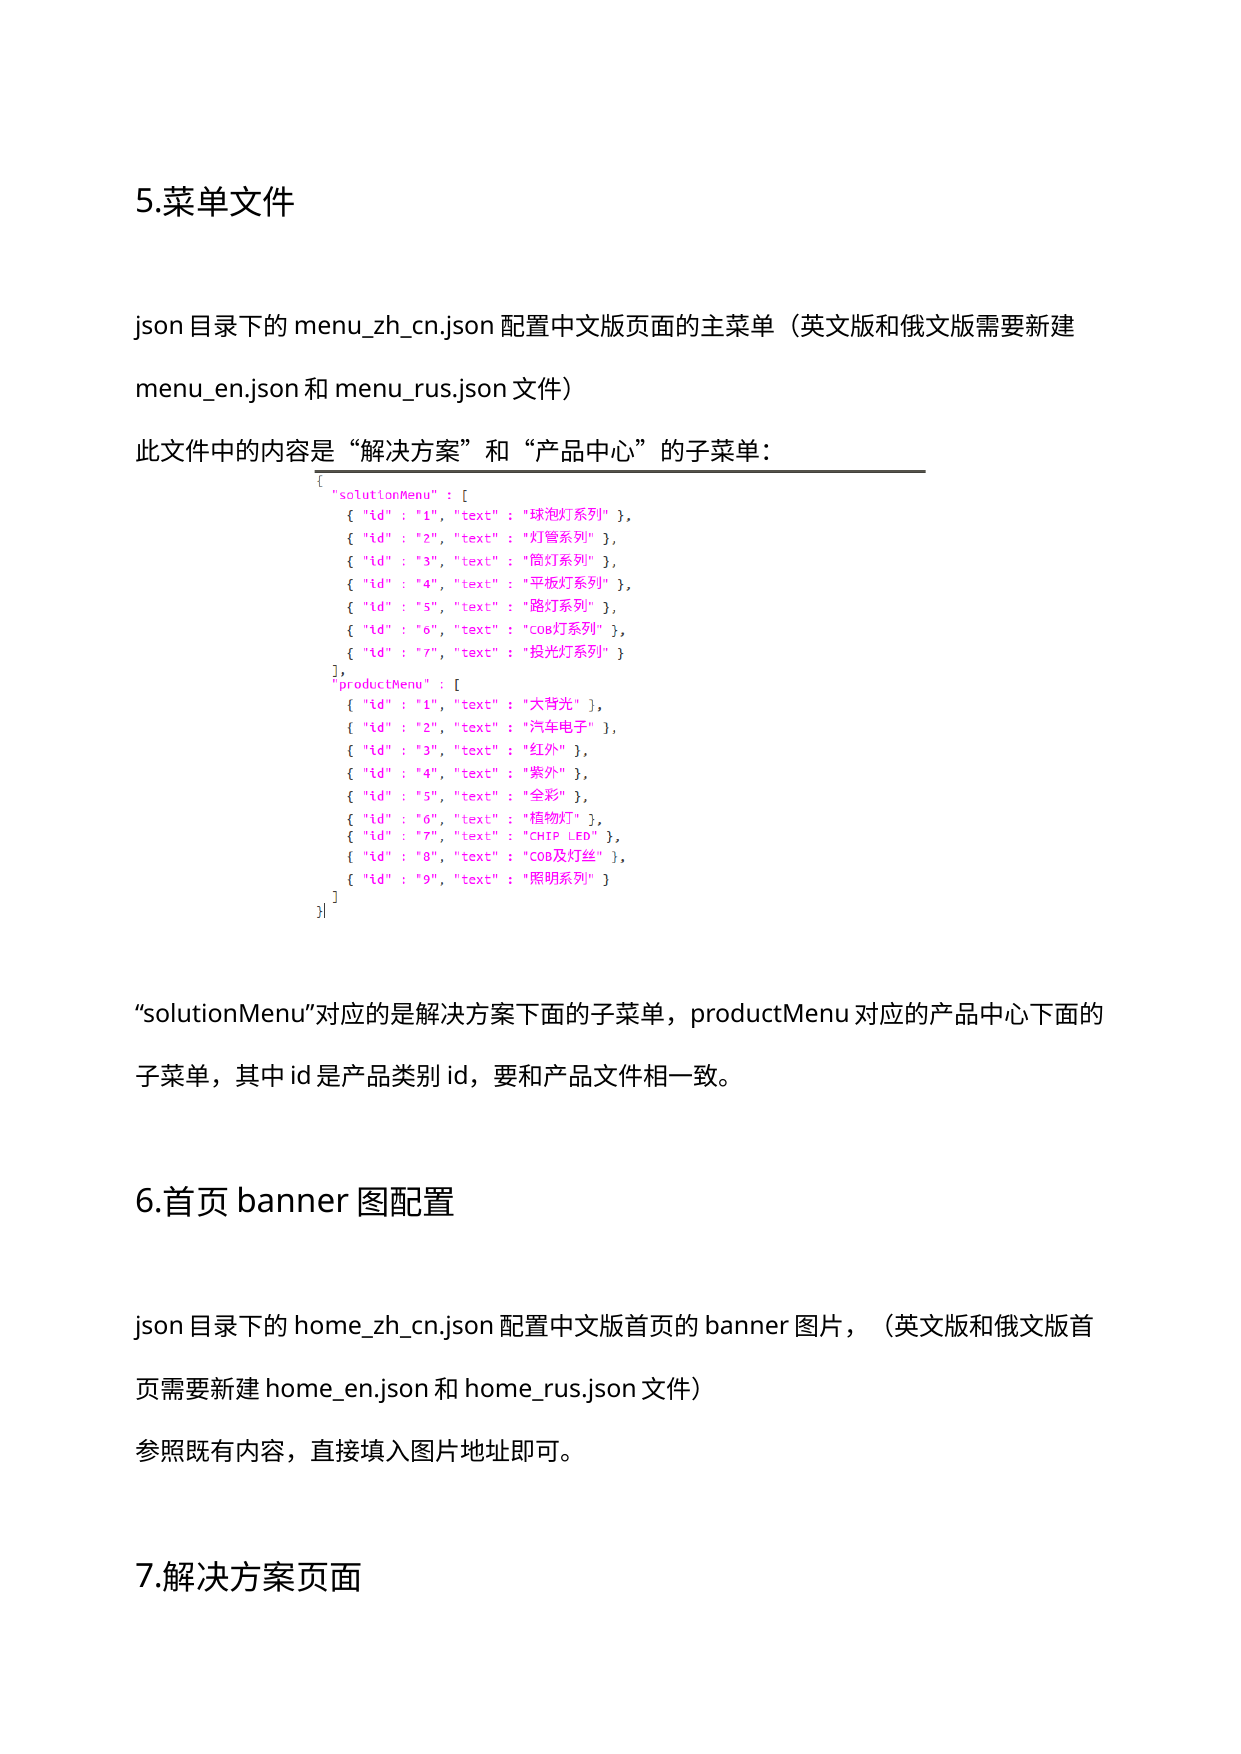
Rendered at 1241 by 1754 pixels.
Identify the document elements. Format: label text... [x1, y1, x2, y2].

text 5.菜单文件 [135, 158, 1106, 221]
text json目录下的menu_zh_cn.json配置中文版页面的主菜单（英文版和俄文版需要新建menu_en.json和menu_rus.json文件） [135, 283, 1106, 408]
text “solutionMenu”对应的是解决方案下面的子菜单，productMenu对应的产品中心下面的子菜单，其中id是产品类别id，要和产品文件相一致。 [135, 783, 1106, 1096]
text json目录下的home_zh_cn.json配置中文版首页的banner图片，（英文版和俄文版首页需要新建home_en.json和home_rus.json文件） [135, 1283, 1106, 1408]
text 7.解决方案页面 [135, 1533, 1106, 1596]
text 此文件中的内容是“解决方案”和“产品中心”的子菜单： [135, 408, 1106, 471]
text 6.首页banner图配置 [135, 1158, 1106, 1221]
text 参照既有内容，直接填入图片地址即可。 [135, 1408, 1106, 1471]
